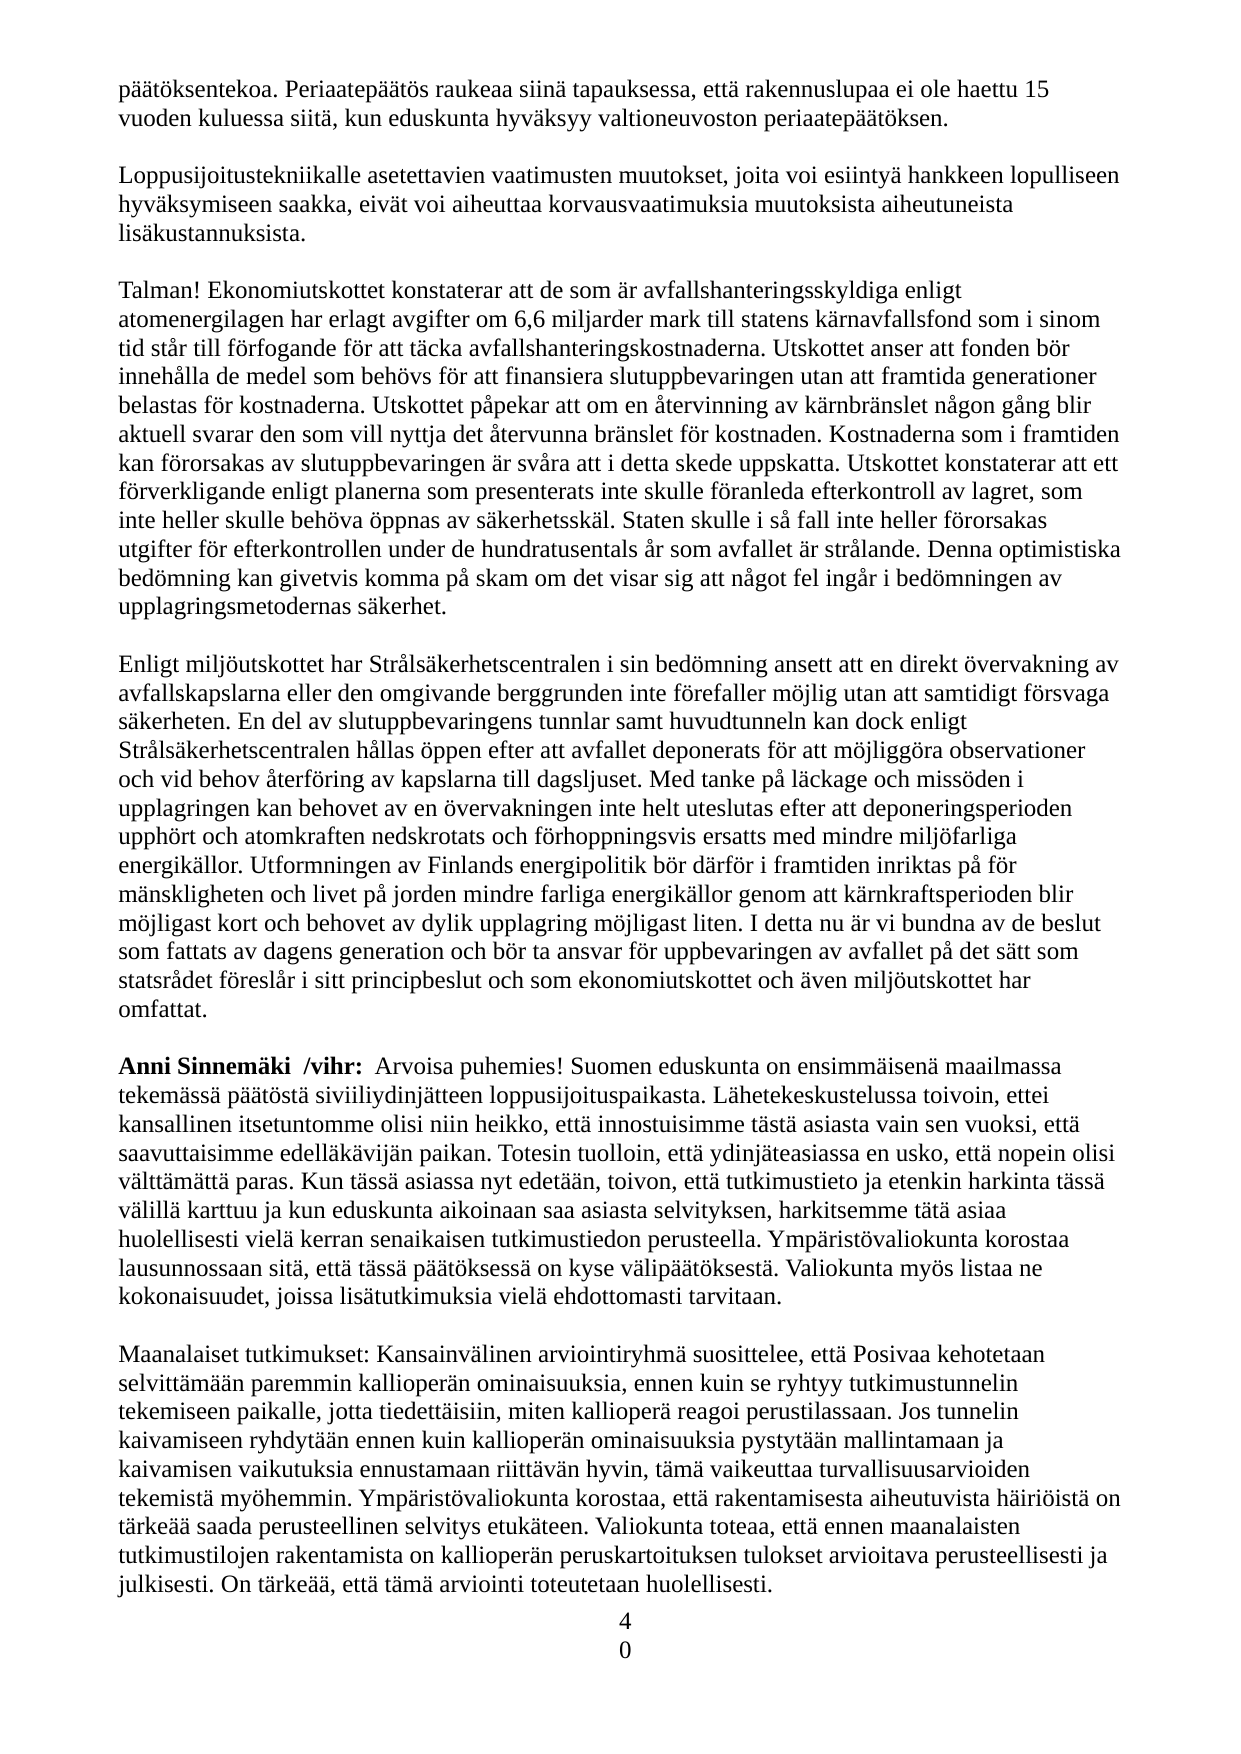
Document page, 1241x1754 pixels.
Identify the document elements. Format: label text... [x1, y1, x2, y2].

text Loppusijoitustekniikalle asetettavien vaatimusten muutokset, joita voi esiintyä hankkeen lopulliseen hyväksymiseen saakka, eivät voi aiheuttaa korvausvaatimuksia muutoksista aiheutuneista lisäkustannuksista. [118, 160, 1122, 246]
text Enligt miljöutskottet har Strålsäkerhetscentralen i sin bedömning ansett att en direkt övervakning av avfallskapslarna eller den omgivande berggrunden inte förefaller möjlig utan att samtidigt försvaga säkerheten. En del av slutuppbevaringens tunnlar samt huvudtunneln kan dock enligt Strålsäkerhetscentralen hållas öppen efter att avfallet deponerats för att möjliggöra observationer och vid behov återföring av kapslarna till dagsljuset. Med tanke på läckage och missöden i upplagringen kan behovet av en övervakningen inte helt uteslutas efter att deponeringsperioden upphört och atomkraften nedskrotats och förhoppningsvis ersatts med mindre miljöfarliga energikällor. Utformningen av Finlands energipolitik bör därför i framtiden inriktas på för mänskligheten och livet på jorden mindre farliga energikällor genom att kärnkraftsperioden blir möjligast kort och behovet av dylik upplagring möjligast liten. I detta nu är vi bundna av de beslut som fattats av dagens generation och bör ta ansvar för uppbevaringen av avfallet på det sätt som statsrådet föreslår i sitt principbeslut och som ekonomiutskottet och även miljöutskottet har omfattat. [118, 649, 1122, 1023]
text Maanalaiset tutkimukset: Kansainvälinen arviointiryhmä suosittelee, että Posivaa kehotetaan selvittämään paremmin kallioperän ominaisuuksia, ennen kuin se ryhtyy tutkimustunnelin tekemiseen paikalle, jotta tiedettäisiin, miten kallioperä reagoi perustilassaan. Jos tunnelin kaivamiseen ryhdytään ennen kuin kallioperän ominaisuuksia pystytään mallintamaan ja kaivamisen vaikutuksia ennustamaan riittävän hyvin, tämä vaikeuttaa turvallisuusarvioiden tekemistä myöhemmin. Ympäristövaliokunta korostaa, että rakentamisesta aiheutuvista häiriöistä on tärkeää saada perusteellinen selvitys etukäteen. Valiokunta toteaa, että ennen maanalaisten tutkimustilojen rakentamista on kallioperän peruskartoituksen tulokset arvioitava perusteellisesti ja julkisesti. On tärkeää, että tämä arviointi toteutetaan huolellisesti. [118, 1339, 1122, 1598]
text päätöksentekoa. Periaatepäätös raukeaa siinä tapauksessa, että rakennuslupaa ei ole haettu 15 vuoden kuluessa siitä, kun eduskunta hyväksyy valtioneuvoston periaatepäätöksen. [118, 74, 1122, 131]
text Talman! Ekonomiutskottet konstaterar att de som är avfallshanteringsskyldiga enligt atomenergilagen har erlagt avgifter om 6,6 miljarder mark till statens kärnavfallsfond som i sinom tid står till förfogande för att täcka avfallshanteringskostnaderna. Utskottet anser att fonden bör innehålla de medel som behövs för att finansiera slutuppbevaringen utan att framtida generationer belastas för kostnaderna. Utskottet påpekar att om en återvinning av kärnbränslet någon gång blir aktuell svarar den som vill nyttja det återvunna bränslet för kostnaden. Kostnaderna som i framtiden kan förorsakas av slutuppbevaringen är svåra att i detta skede uppskatta. Utskottet konstaterar att ett förverkligande enligt planerna som presenterats inte skulle föranleda efterkontroll av lagret, som inte heller skulle behöva öppnas av säkerhetsskäl. Staten skulle i så fall inte heller förorsakas utgifter för efterkontrollen under de hundratusentals år som avfallet är strålande. Denna optimistiska bedömning kan givetvis komma på skam om det visar sig att något fel ingår i bedömningen av upplagringsmetodernas säkerhet. [118, 275, 1122, 620]
text Anni Sinnemäki /vihr: Arvoisa puhemies! Suomen eduskunta on ensimmäisenä maailmassa tekemässä päätöstä siviiliydinjätteen loppusijoituspaikasta. Lähetekeskustelussa toivoin, ettei kansallinen itsetuntomme olisi niin heikko, että innostuisimme tästä asiasta vain sen vuoksi, että saavuttaisimme edelläkävijän paikan. Totesin tuolloin, että ydinjäteasiassa en usko, että nopein olisi välttämättä paras. Kun tässä asiassa nyt edetään, toivon, että tutkimustieto ja etenkin harkinta tässä välillä karttuu ja kun eduskunta aikoinaan saa asiasta selvityksen, harkitsemme tätä asiaa huolellisesti vielä kerran senaikaisen tutkimustiedon perusteella. Ympäristövaliokunta korostaa lausunnossaan sitä, että tässä päätöksessä on kyse välipäätöksestä. Valiokunta myös listaa ne kokonaisuudet, joissa lisätutkimuksia vielä ehdottomasti tarvitaan. [118, 1051, 1122, 1310]
